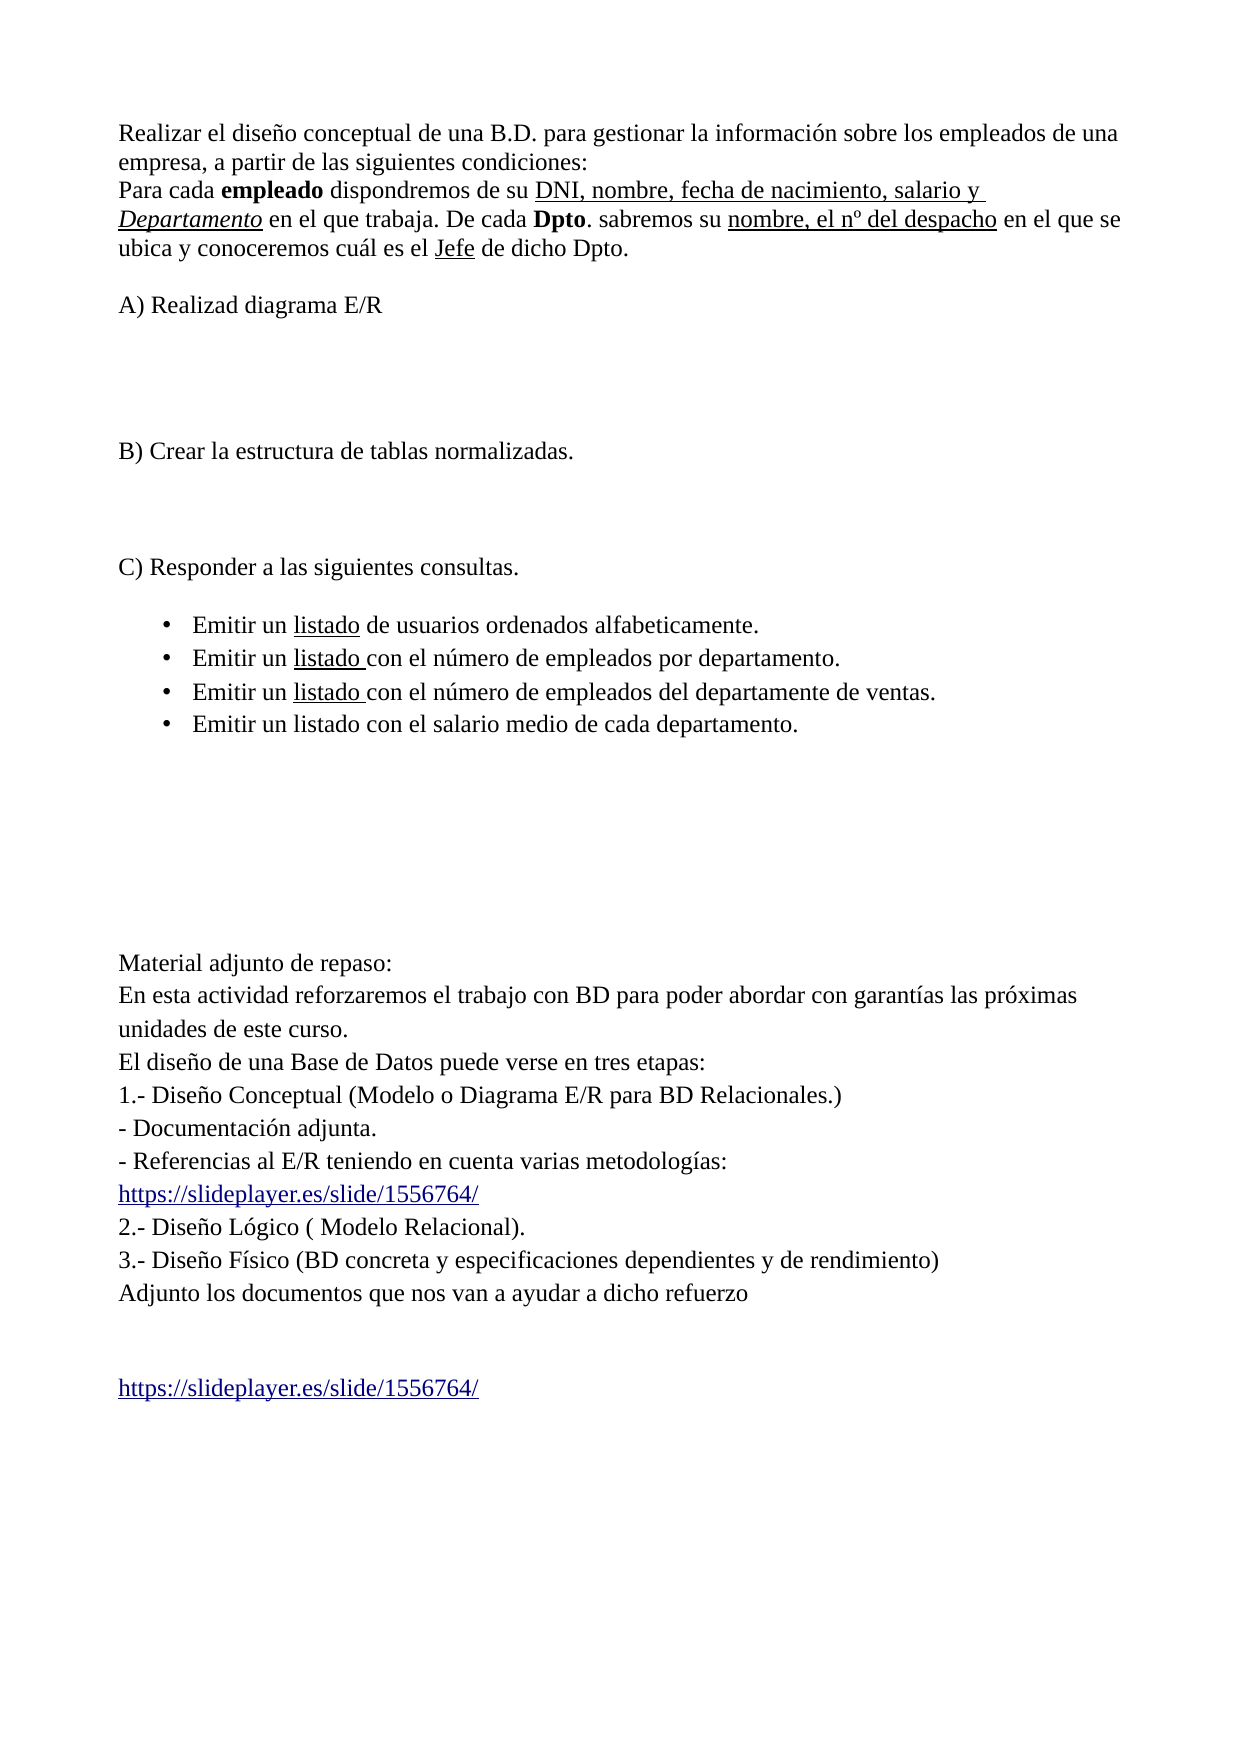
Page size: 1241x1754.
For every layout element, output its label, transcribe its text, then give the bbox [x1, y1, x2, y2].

text Realizar el diseño conceptual de una B.D. para gestionar la información sobre los empleados de una empresa, a partir de las siguientes condiciones: Para cada empleado dispondremos de su DNI, nombre, fecha de nacimiento, salario y Departamento en el que trabaja. De cada Dpto. sabremos su nombre, el nº del despacho en el que se ubica y conoceremos cuál es el Jefe de dicho Dpto. A) Realizad diagrama E/R [118, 118, 1122, 319]
text C) Responder a las siguientes consultas. [118, 552, 1122, 581]
list Emitir un listado de usuarios ordenados alfabeticamente. [162, 611, 1122, 639]
list Emitir un listado con el número de empleados del departamente de ventas. [162, 677, 1122, 705]
text https://slideplayer.es/slide/1556764/ [118, 1373, 1122, 1402]
list Emitir un listado con el número de empleados por departamento. [162, 643, 1122, 672]
text Material adjunto de repaso: En esta actividad reforzaremos el trabajo con BD para poder abordar con garantías las próximas unidades de este curso. El diseño de una Base de Datos puede verse en tres etapas: 1.- Diseño Conceptual (Modelo o Diagrama E/R para BD Relacionales.) - Documentación adjunta. - Referencias al E/R teniendo en cuenta varias metodologías: https://slideplayer.es/slide/1556764/ 2.- Diseño Lógico ( Modelo Relacional). 3.- Diseño Físico (BD concreta y especificaciones dependientes y de rendimiento) Adjunto los documentos que nos van a ayudar a dicho refuerzo [118, 948, 1122, 1307]
text B) Crear la estructura de tablas normalizadas. [118, 407, 1122, 464]
list Emitir un listado con el salario medio de cada departamento. [162, 709, 1122, 738]
